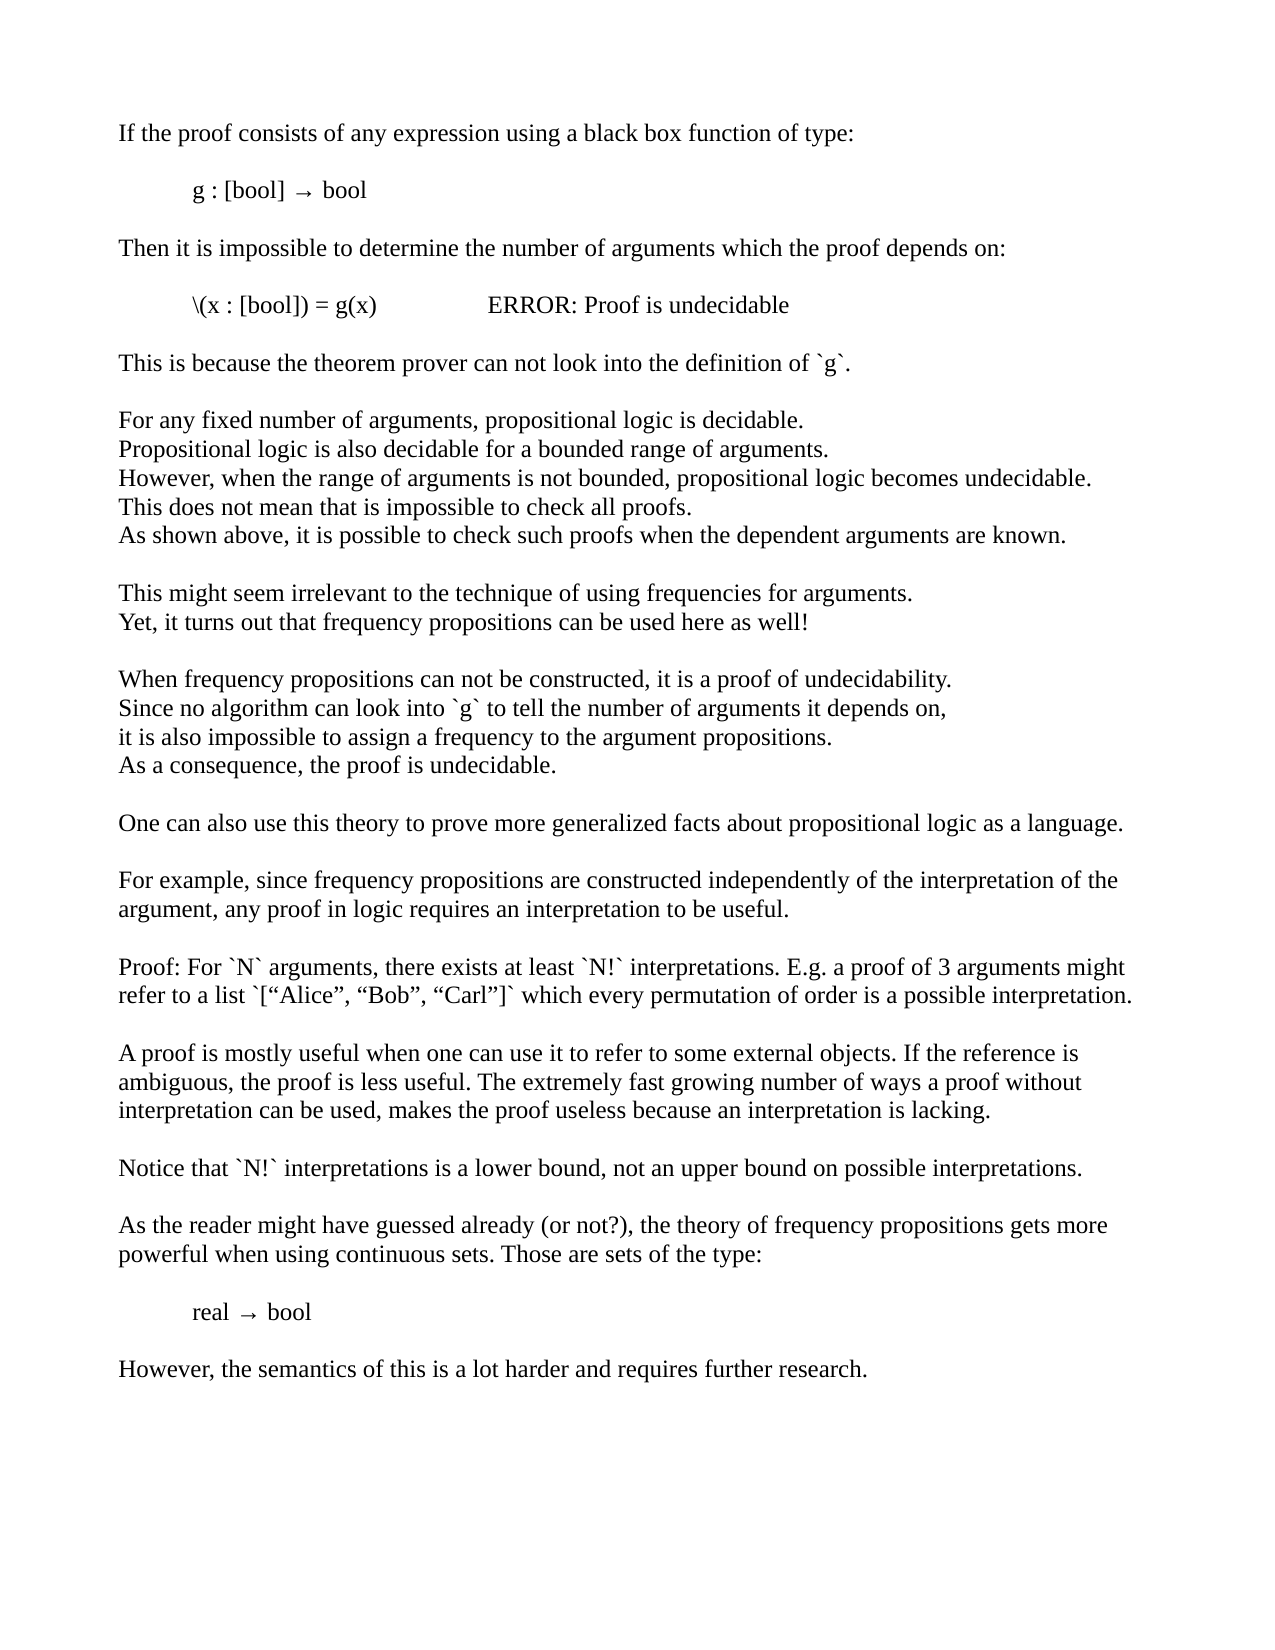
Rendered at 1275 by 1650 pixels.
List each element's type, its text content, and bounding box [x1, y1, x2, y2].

text Yet, it turns out that frequency propositions can be used here as well! [118, 607, 1157, 636]
text real → bool [118, 1297, 1157, 1326]
text Then it is impossible to determine the number of arguments which the proof depends on: [118, 233, 1157, 262]
text A proof is mostly useful when one can use it to refer to some external objects. If the reference is ambiguous, the proof is less useful. The extremely fast growing number of ways a proof without interpretation can be used, makes the proof useless because an interpretation is lacking. [118, 1038, 1157, 1124]
text For any fixed number of arguments, propositional logic is decidable. [118, 406, 1157, 434]
text Propositional logic is also decidable for a bounded range of arguments. [118, 434, 1157, 463]
text \(x : [bool]) = g(x) ERROR: Proof is undecidable [118, 291, 1157, 319]
text However, the semantics of this is a lot harder and requires further research. [118, 1354, 1157, 1383]
text For example, since frequency propositions are constructed independently of the interpretation of the argument, any proof in logic requires an interpretation to be useful. [118, 866, 1157, 923]
text When frequency propositions can not be constructed, it is a proof of undecidability. [118, 664, 1157, 693]
text Notice that `N!` interpretations is a lower bound, not an upper bound on possible interpretations. [118, 1153, 1157, 1182]
text As a consequence, the proof is undecidable. [118, 751, 1157, 779]
text However, when the range of arguments is not bounded, propositional logic becomes undecidable. [118, 463, 1157, 492]
text This might seem irrelevant to the technique of using frequencies for arguments. [118, 578, 1157, 607]
text If the proof consists of any expression using a black box function of type: [118, 118, 1157, 147]
text As the reader might have guessed already (or not?), the theory of frequency propositions gets more powerful when using continuous sets. Those are sets of the type: [118, 1211, 1157, 1268]
text g : [bool] → bool [118, 176, 1157, 204]
text This is because the theorem prover can not look into the definition of `g`. [118, 348, 1157, 377]
text Proof: For `N` arguments, there exists at least `N!` interpretations. E.g. a proof of 3 arguments might refer to a list `[“Alice”, “Bob”, “Carl”]` which every permutation of order is a possible interpretation. [118, 952, 1157, 1009]
text One can also use this theory to prove more generalized facts about propositional logic as a language. [118, 808, 1157, 837]
text As shown above, it is possible to check such proofs when the dependent arguments are known. [118, 521, 1157, 549]
text This does not mean that is impossible to check all proofs. [118, 492, 1157, 521]
text it is also impossible to assign a frequency to the argument propositions. [118, 722, 1157, 751]
text Since no algorithm can look into `g` to tell the number of arguments it depends on, [118, 693, 1157, 722]
